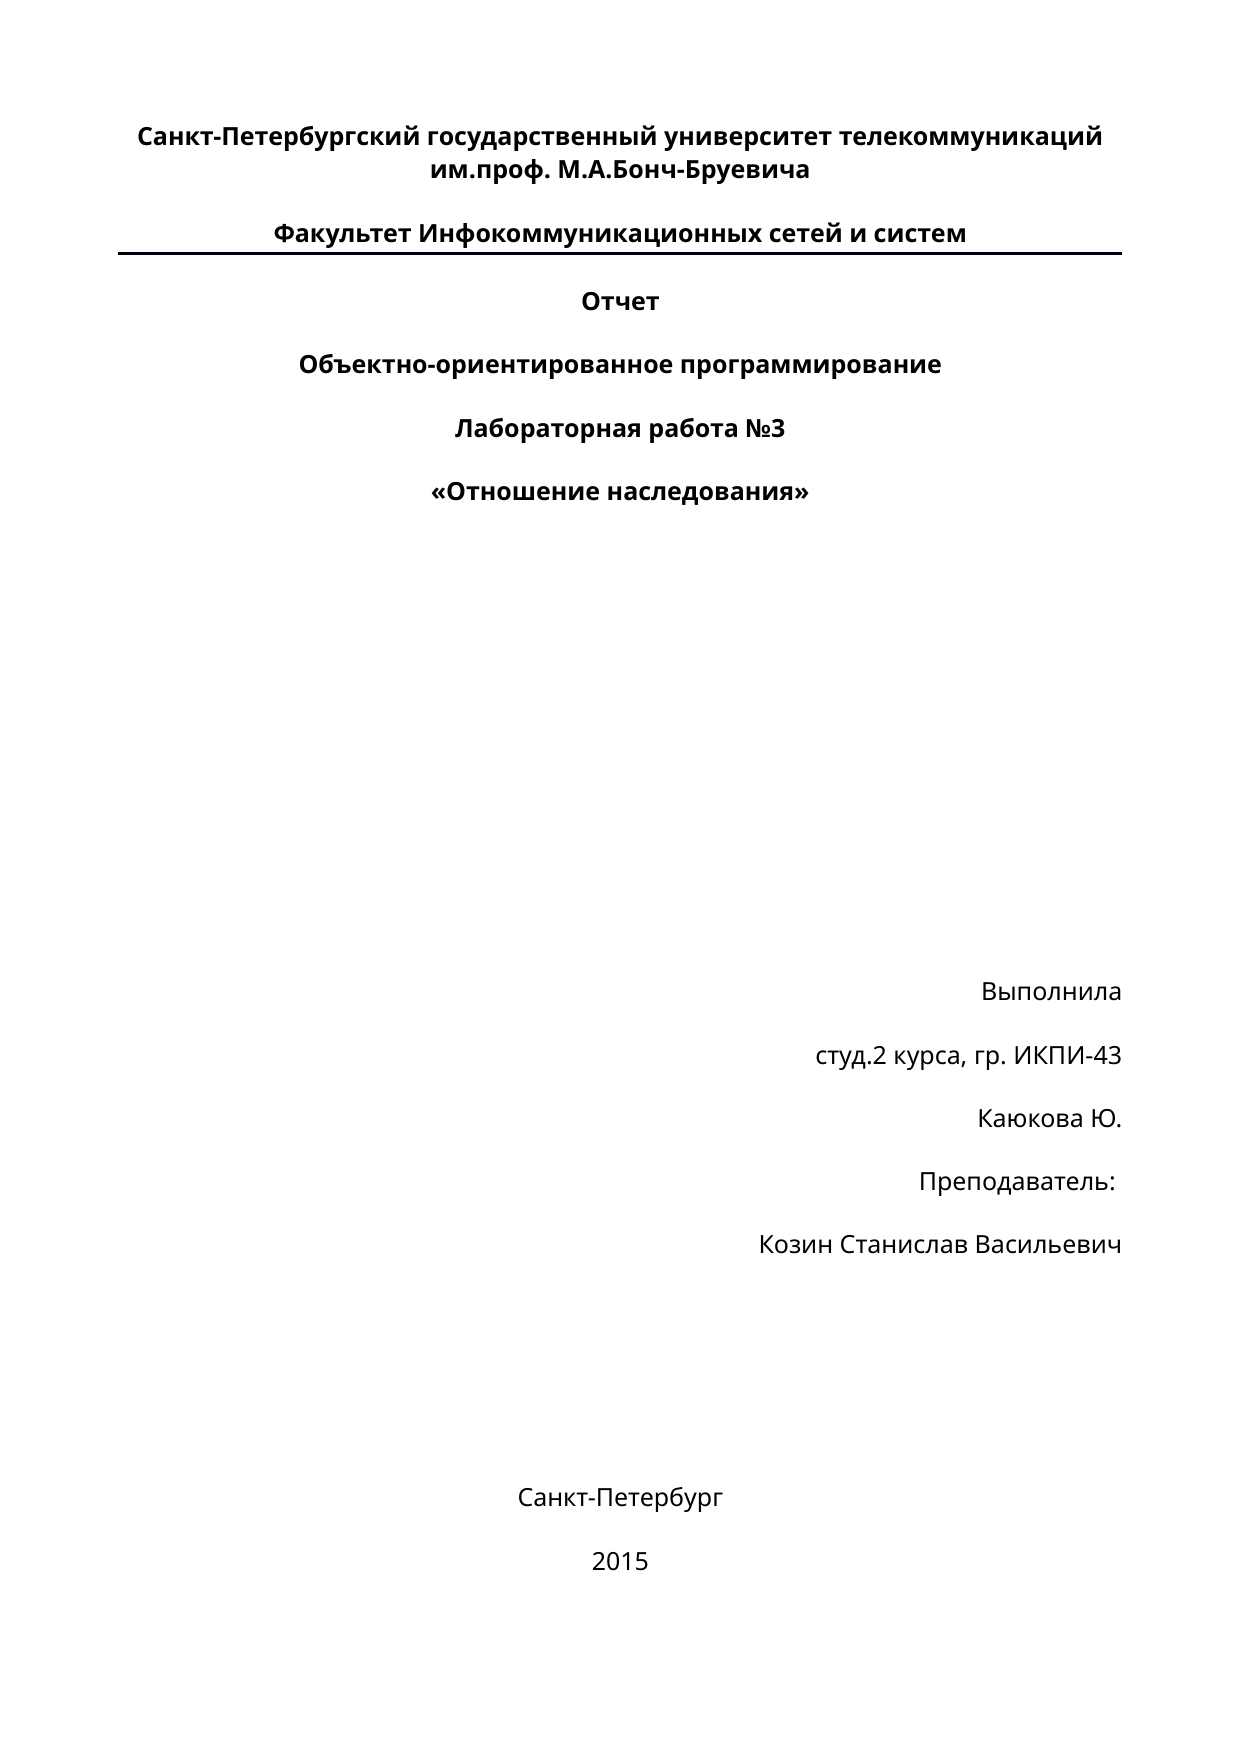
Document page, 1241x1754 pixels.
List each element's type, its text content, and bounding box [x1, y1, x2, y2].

text Каюкова Ю. [723, 1101, 1122, 1134]
text Козин Станислав Васильевич [723, 1227, 1122, 1261]
text Отчет [118, 284, 1122, 318]
text Преподаватель: [723, 1164, 1122, 1198]
text Санкт-Петербургский государственный университет телекоммуникаций им.проф. М.А.Бонч-Бруевича [118, 118, 1122, 186]
text Объектно-ориентированное программирование [118, 347, 1122, 381]
text Выполнила [118, 974, 1122, 1008]
text Санкт-Петербург [118, 1480, 1122, 1514]
text Лабораторная работа №3 [118, 410, 1122, 444]
text Факультет Инфокоммуникационных сетей и систем [118, 215, 1122, 252]
text «Отношение наследования» [118, 473, 1122, 508]
text 2015 [118, 1543, 1122, 1577]
text студ.2 курса, гр. ИКПИ-43 [723, 1037, 1122, 1071]
